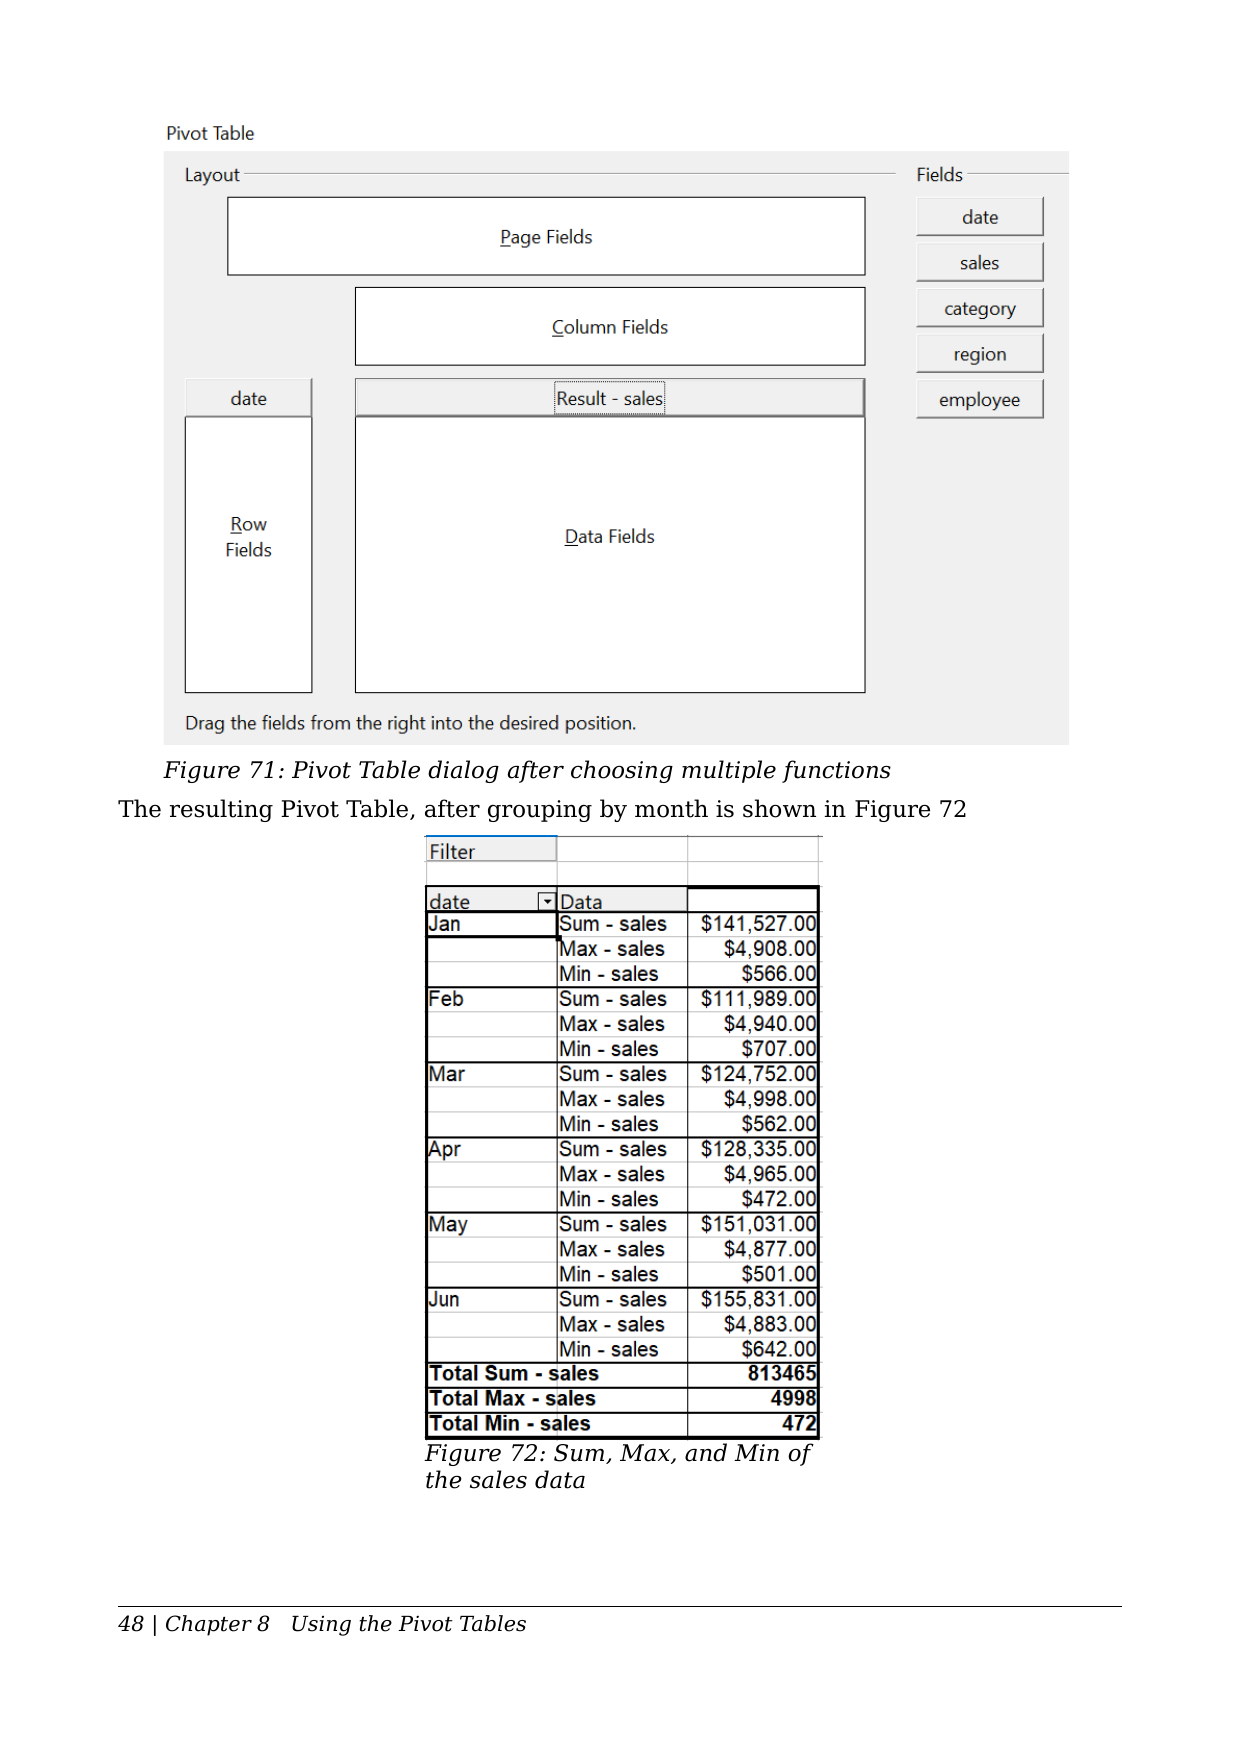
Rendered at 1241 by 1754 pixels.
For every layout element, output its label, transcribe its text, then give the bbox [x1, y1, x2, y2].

text The resulting Pivot Table, after grouping by month is shown in Figure 72 [118, 796, 1122, 823]
picture [424, 835, 823, 1441]
text Figure 71: Pivot Table dialog after choosing multiple functions [164, 757, 1077, 783]
text Figure 72: Sum, Max, and Min of the sales data [425, 1441, 823, 1494]
picture [163, 118, 1070, 745]
